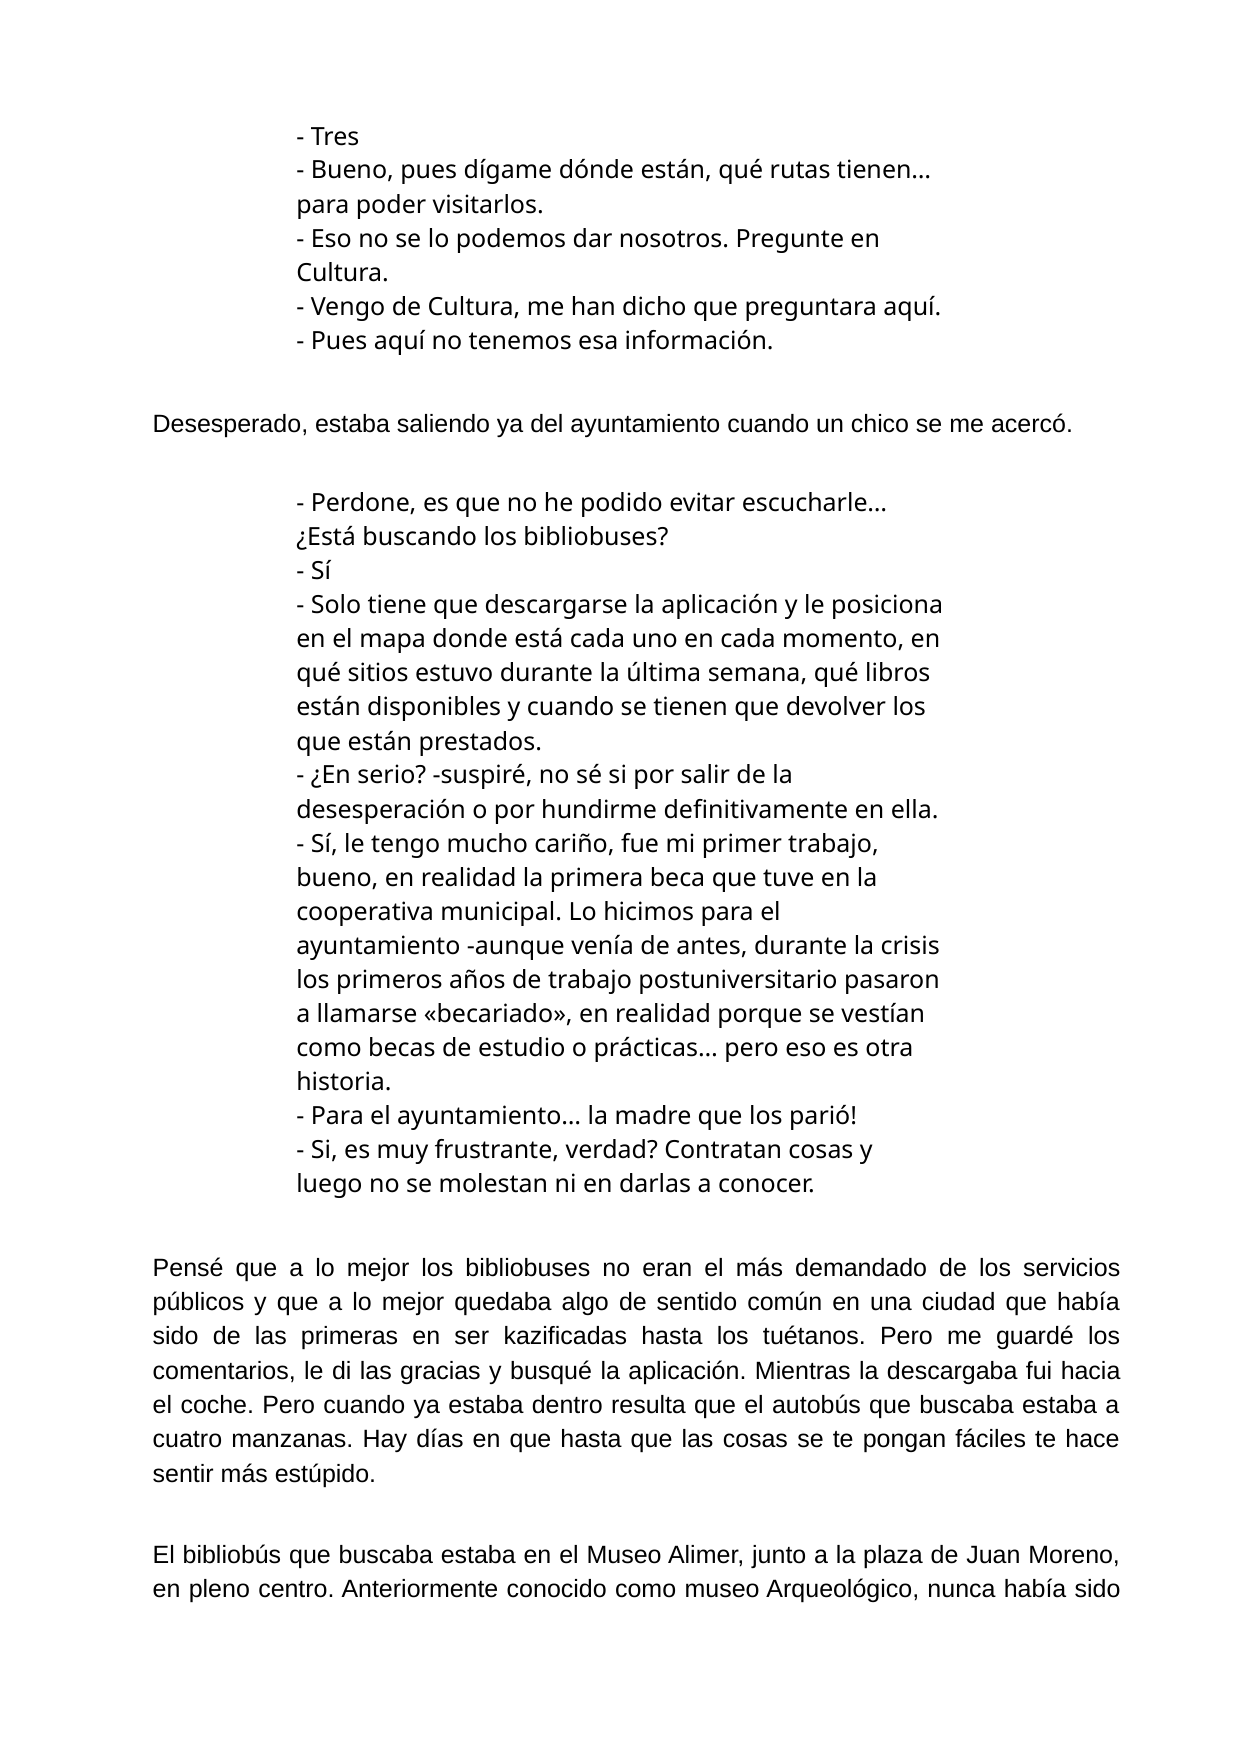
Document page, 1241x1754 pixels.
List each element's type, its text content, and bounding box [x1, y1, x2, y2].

text - Perdone, es que no he podido evitar escucharle… ¿Está buscando los bibliobuses? - Sí - Solo tiene que descargarse la aplicación y le posiciona en el mapa donde está cada uno en cada momento, en qué sitios estuvo durante la última semana, qué libros están disponibles y cuando se tienen que devolver los que están prestados. - ¿En serio? -suspiré, no sé si por salir de la desesperación o por hundirme definitivamente en ella. - Sí, le tengo mucho cariño, fue mi primer trabajo, bueno, en realidad la primera beca que tuve en la cooperativa municipal. Lo hicimos para el ayuntamiento -aunque venía de antes, durante la crisis los primeros años de trabajo postuniversitario pasaron a llamarse «becariado», en realidad porque se vestían como becas de estudio o prácticas… pero eso es otra historia. - Para el ayuntamiento… la madre que los parió! - Si, es muy frustrante, verdad? Contratan cosas y luego no se molestan ni en darlas a conocer. [296, 485, 944, 1200]
text Desesperado, estaba saliendo ya del ayuntamiento cuando un chico se me acercó. [152, 403, 1122, 438]
text El bibliobús que buscaba estaba en el Museo Alimer, junto a la plaza de Juan Moreno, en pleno centro. Anteriormente conocido como museo Arqueológico, nunca había sido [152, 1534, 1122, 1603]
text - Tres - Bueno, pues dígame dónde están, qué rutas tienen… para poder visitarlos. - Eso no se lo podemos dar nosotros. Pregunte en Cultura. - Vengo de Cultura, me han dicho que preguntara aquí. - Pues aquí no tenemos esa información. [296, 118, 944, 357]
text Pensé que a lo mejor los bibliobuses no eran el más demandado de los servicios públicos y que a lo mejor quedaba algo de sentido común en una ciudad que había sido de las primeras en ser kazificadas hasta los tuétanos. Pero me guardé los comentarios, le di las gracias y busqué la aplicación. Mientras la descargaba fui hacia el coche. Pero cuando ya estaba dentro resulta que el autobús que buscaba estaba a cuatro manzanas. Hay días en que hasta que las cosas se te pongan fáciles te hace sentir más estúpido. [152, 1247, 1122, 1487]
